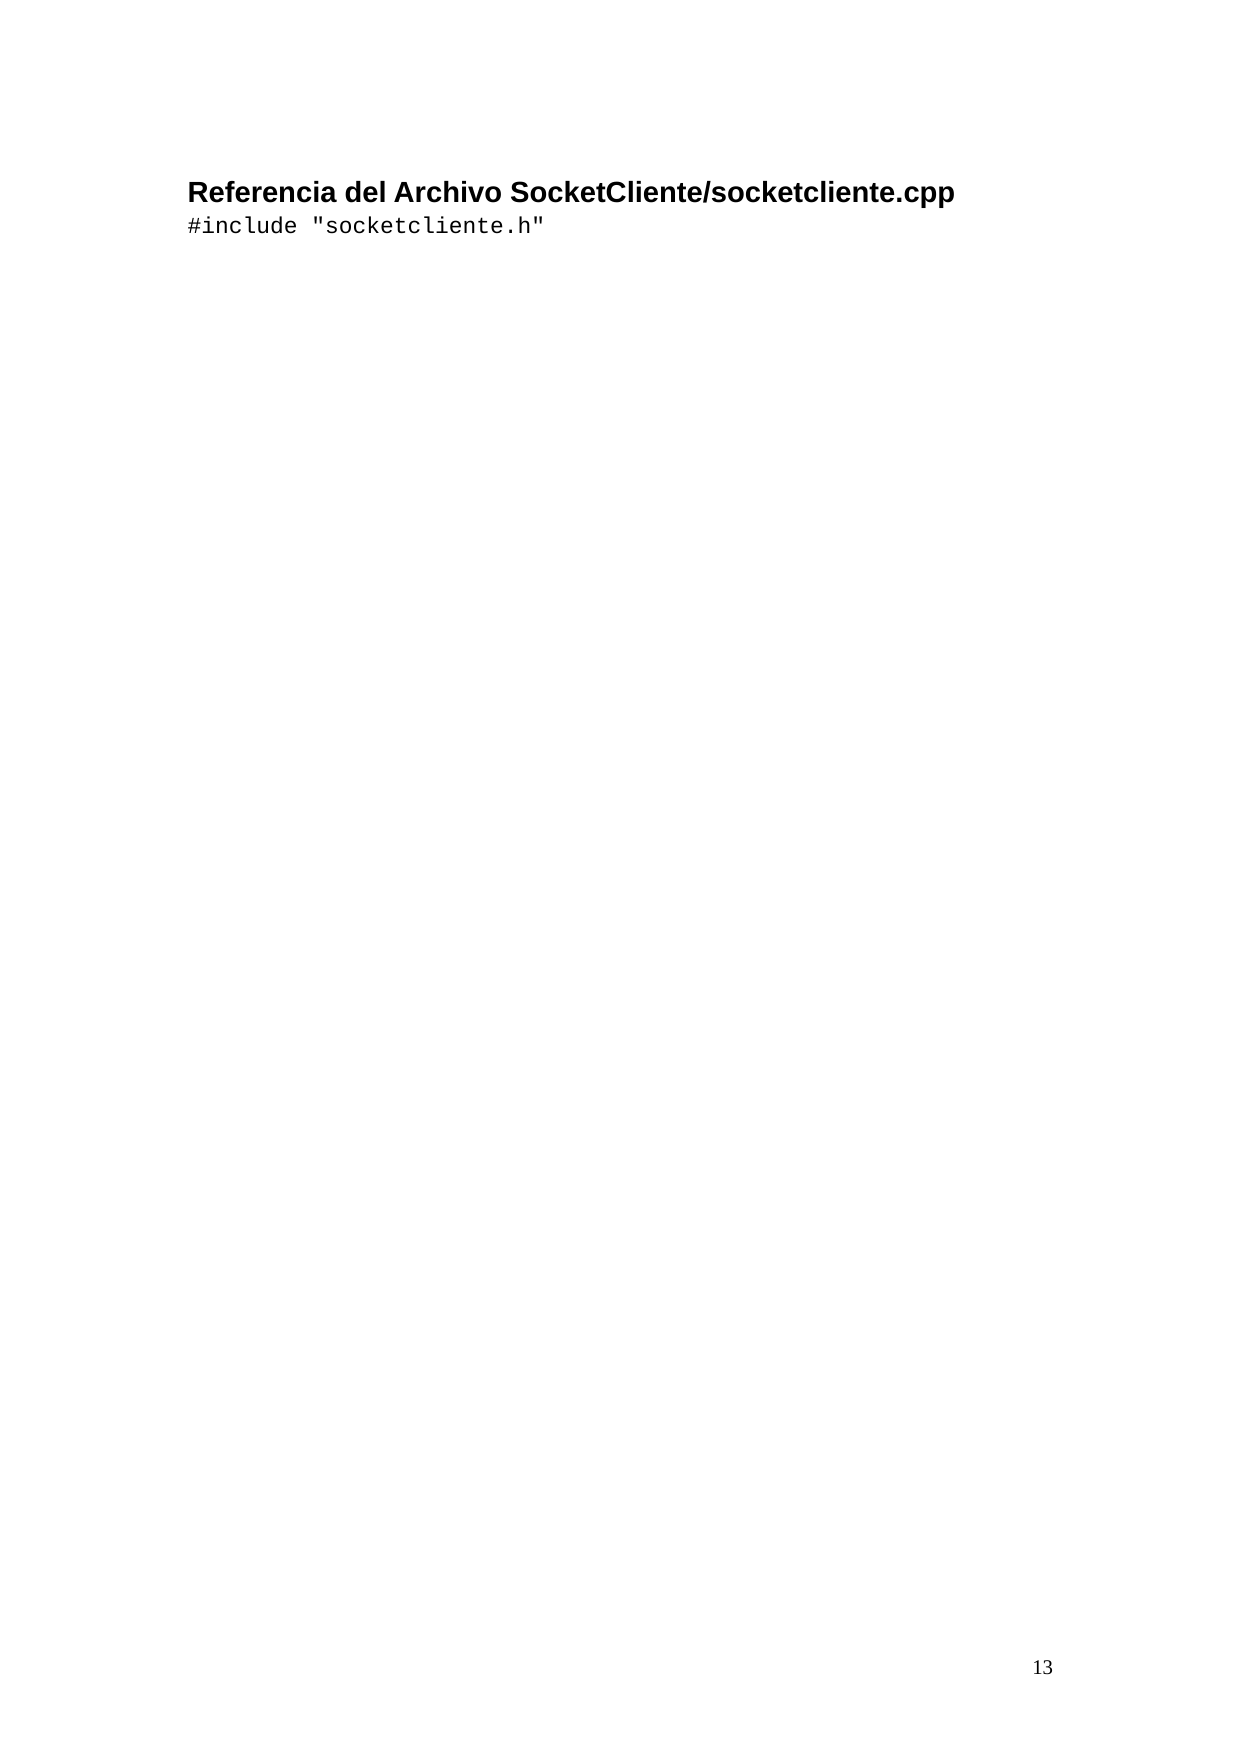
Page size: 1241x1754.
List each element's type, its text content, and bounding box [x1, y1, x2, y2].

subtitle Referencia del Archivo SocketCliente/socketcliente.cpp [187, 175, 1053, 208]
text #include "socketcliente.h" [187, 215, 1053, 241]
